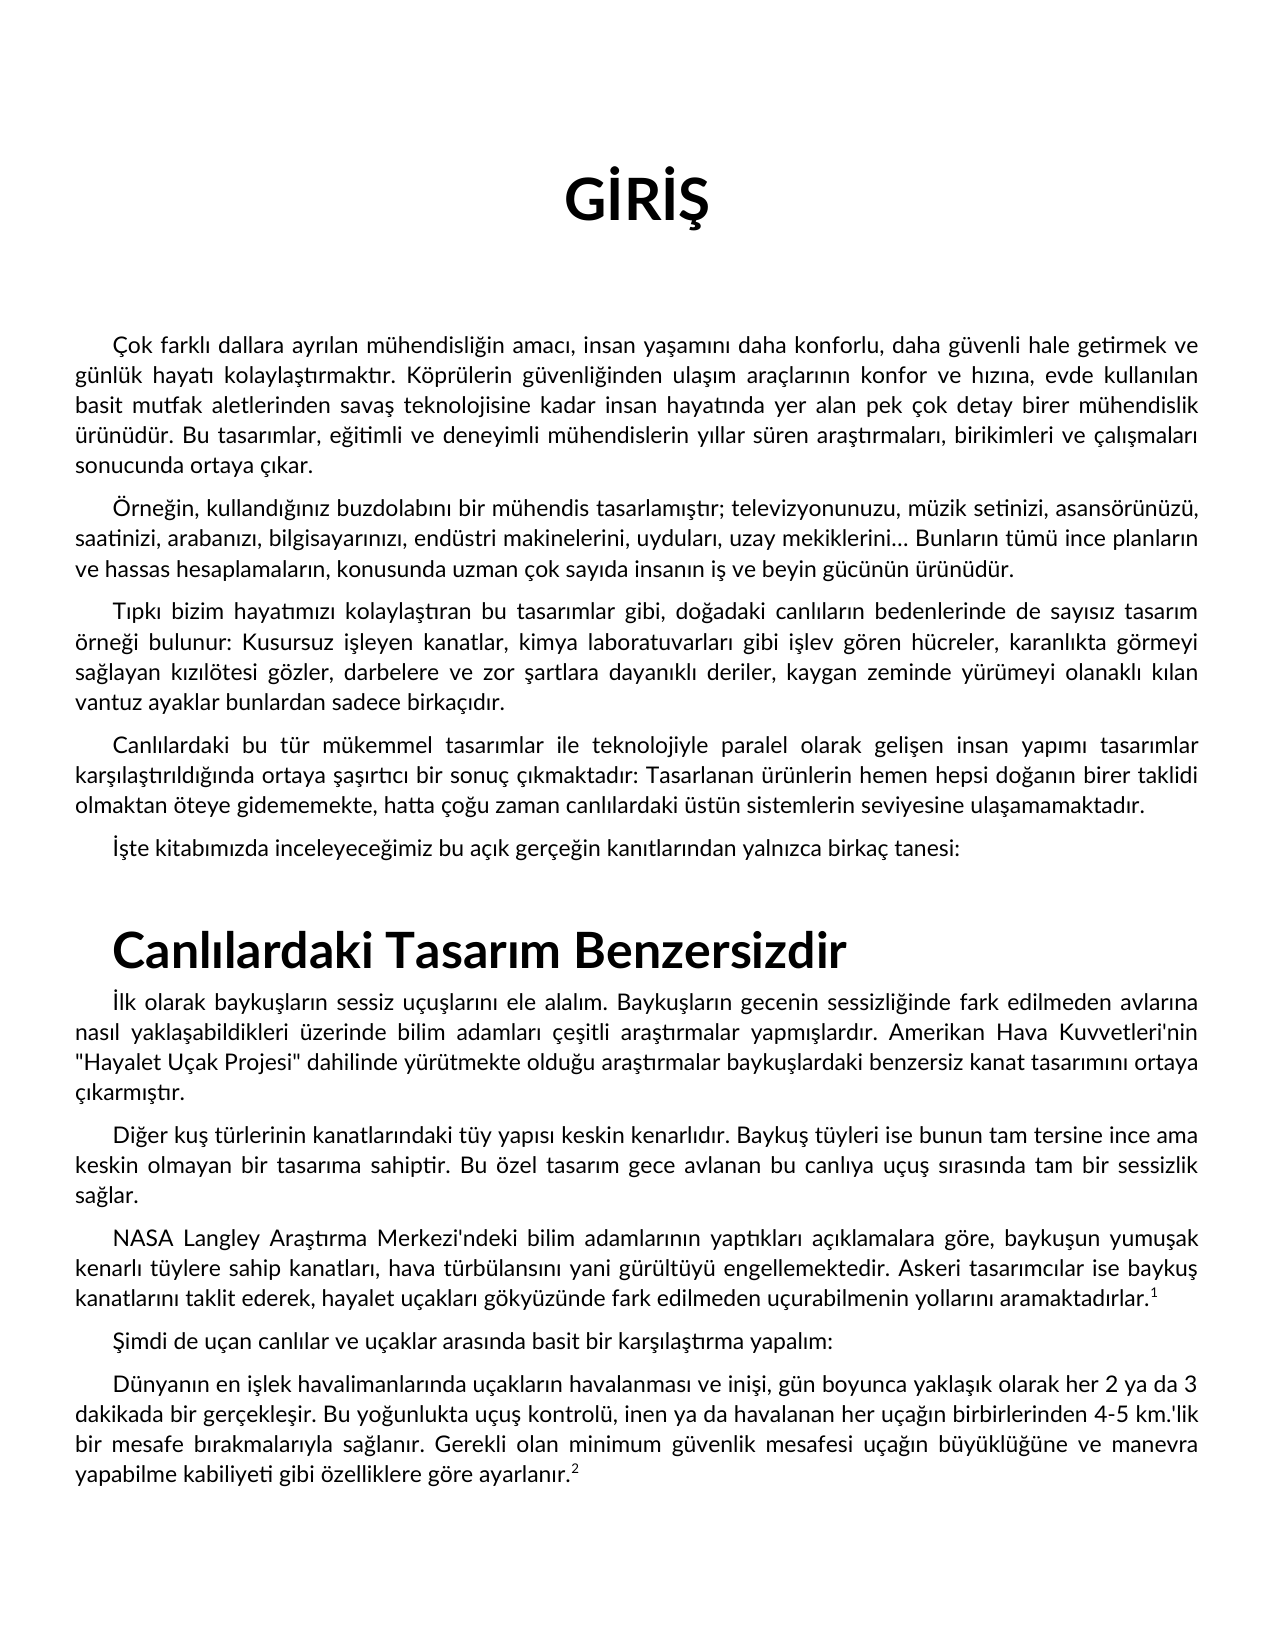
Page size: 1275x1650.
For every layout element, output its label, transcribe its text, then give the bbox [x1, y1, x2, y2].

text Diğer kuş türlerinin kanatlarındaki tüy yapısı keskin kenarlıdır. Baykuş tüyleri ise bunun tam tersine ince ama keskin olmayan bir tasarıma sahiptir. Bu özel tasarım gece avlanan bu canlıya uçuş sırasında tam bir sessizlik sağlar. [75, 1121, 1200, 1208]
text Canlılardaki bu tür mükemmel tasarımlar ile teknolojiyle paralel olarak gelişen insan yapımı tasarımlar karşılaştırıldığında ortaya şaşırtıcı bir sonuç çıkmaktadır: Tasarlanan ürünlerin hemen hepsi doğanın birer taklidi olmaktan öteye gidememekte, hatta çoğu zaman canlılardaki üstün sistemlerin seviyesine ulaşamamaktadır. [75, 730, 1200, 818]
subtitle Canlılardaki Tasarım Benzersizdir [112, 919, 1200, 979]
text İlk olarak baykuşların sessiz uçuşlarını ele alalım. Baykuşların gecenin sessizliğinde fark edilmeden avlarına nasıl yaklaşabildikleri üzerinde bilim adamları çeşitli araştırmalar yapmışlardır. Amerikan Hava Kuvvetleri'nin "Hayalet Uçak Projesi" dahilinde yürütmekte olduğu araştırmalar baykuşlardaki benzersiz kanat tasarımını ortaya çıkarmıştır. [75, 987, 1200, 1105]
text İşte kitabımızda inceleyeceğimiz bu açık gerçeğin kanıtlarından yalnızca birkaç tanesi: [75, 833, 1200, 861]
text Dünyanın en işlek havalimanlarında uçakların havalanması ve inişi, gün boyunca yaklaşık olarak her 2 ya da 3 dakikada bir gerçekleşir. Bu yoğunlukta uçuş kontrolü, inen ya da havalanan her uçağın birbirlerinden 4-5 km.'lik bir mesafe bırakmalarıyla sağlanır. Gerekli olan minimum güvenlik mesafesi uçağın büyüklüğüne ve manevra yapabilme kabiliyeti gibi özelliklere göre ayarlanır.2 [75, 1369, 1200, 1488]
subtitle GİRİŞ [75, 162, 1200, 232]
text Şimdi de uçan canlılar ve uçaklar arasında basit bir karşılaştırma yapalım: [75, 1327, 1200, 1354]
text Çok farklı dallara ayrılan mühendisliğin amacı, insan yaşamını daha konforlu, daha güvenli hale getirmek ve günlük hayatı kolaylaştırmaktır. Köprülerin güvenliğinden ulaşım araçlarının konfor ve hızına, evde kullanılan basit mutfak aletlerinden savaş teknolojisine kadar insan hayatında yer alan pek çok detay birer mühendislik ürünüdür. Bu tasarımlar, eğitimli ve deneyimli mühendislerin yıllar süren araştırmaları, birikimleri ve çalışmaları sonucunda ortaya çıkar. [75, 330, 1200, 479]
text Örneğin, kullandığınız buzdolabını bir mühendis tasarlamıştır; televizyonunuzu, müzik setinizi, asansörünüzü, saatinizi, arabanızı, bilgisayarınızı, endüstri makinelerini, uyduları, uzay mekiklerini… Bunların tümü ince planların ve hassas hesaplamaların, konusunda uzman çok sayıda insanın iş ve beyin gücünün ürünüdür. [75, 494, 1200, 582]
text NASA Langley Araştırma Merkezi'ndeki bilim adamlarının yaptıkları açıklamalara göre, baykuşun yumuşak kenarlı tüylere sahip kanatları, hava türbülansını yani gürültüyü engellemektedir. Askeri tasarımcılar ise baykuş kanatlarını taklit ederek, hayalet uçakları gökyüzünde fark edilmeden uçurabilmenin yollarını aramaktadırlar.1 [75, 1224, 1200, 1312]
text Tıpkı bizim hayatımızı kolaylaştıran bu tasarımlar gibi, doğadaki canlıların bedenlerinde de sayısız tasarım örneği bulunur: Kusursuz işleyen kanatlar, kimya laboratuvarları gibi işlev gören hücreler, karanlıkta görmeyi sağlayan kızılötesi gözler, darbelere ve zor şartlara dayanıklı deriler, kaygan zeminde yürümeyi olanaklı kılan vantuz ayaklar bunlardan sadece birkaçıdır. [75, 597, 1200, 715]
